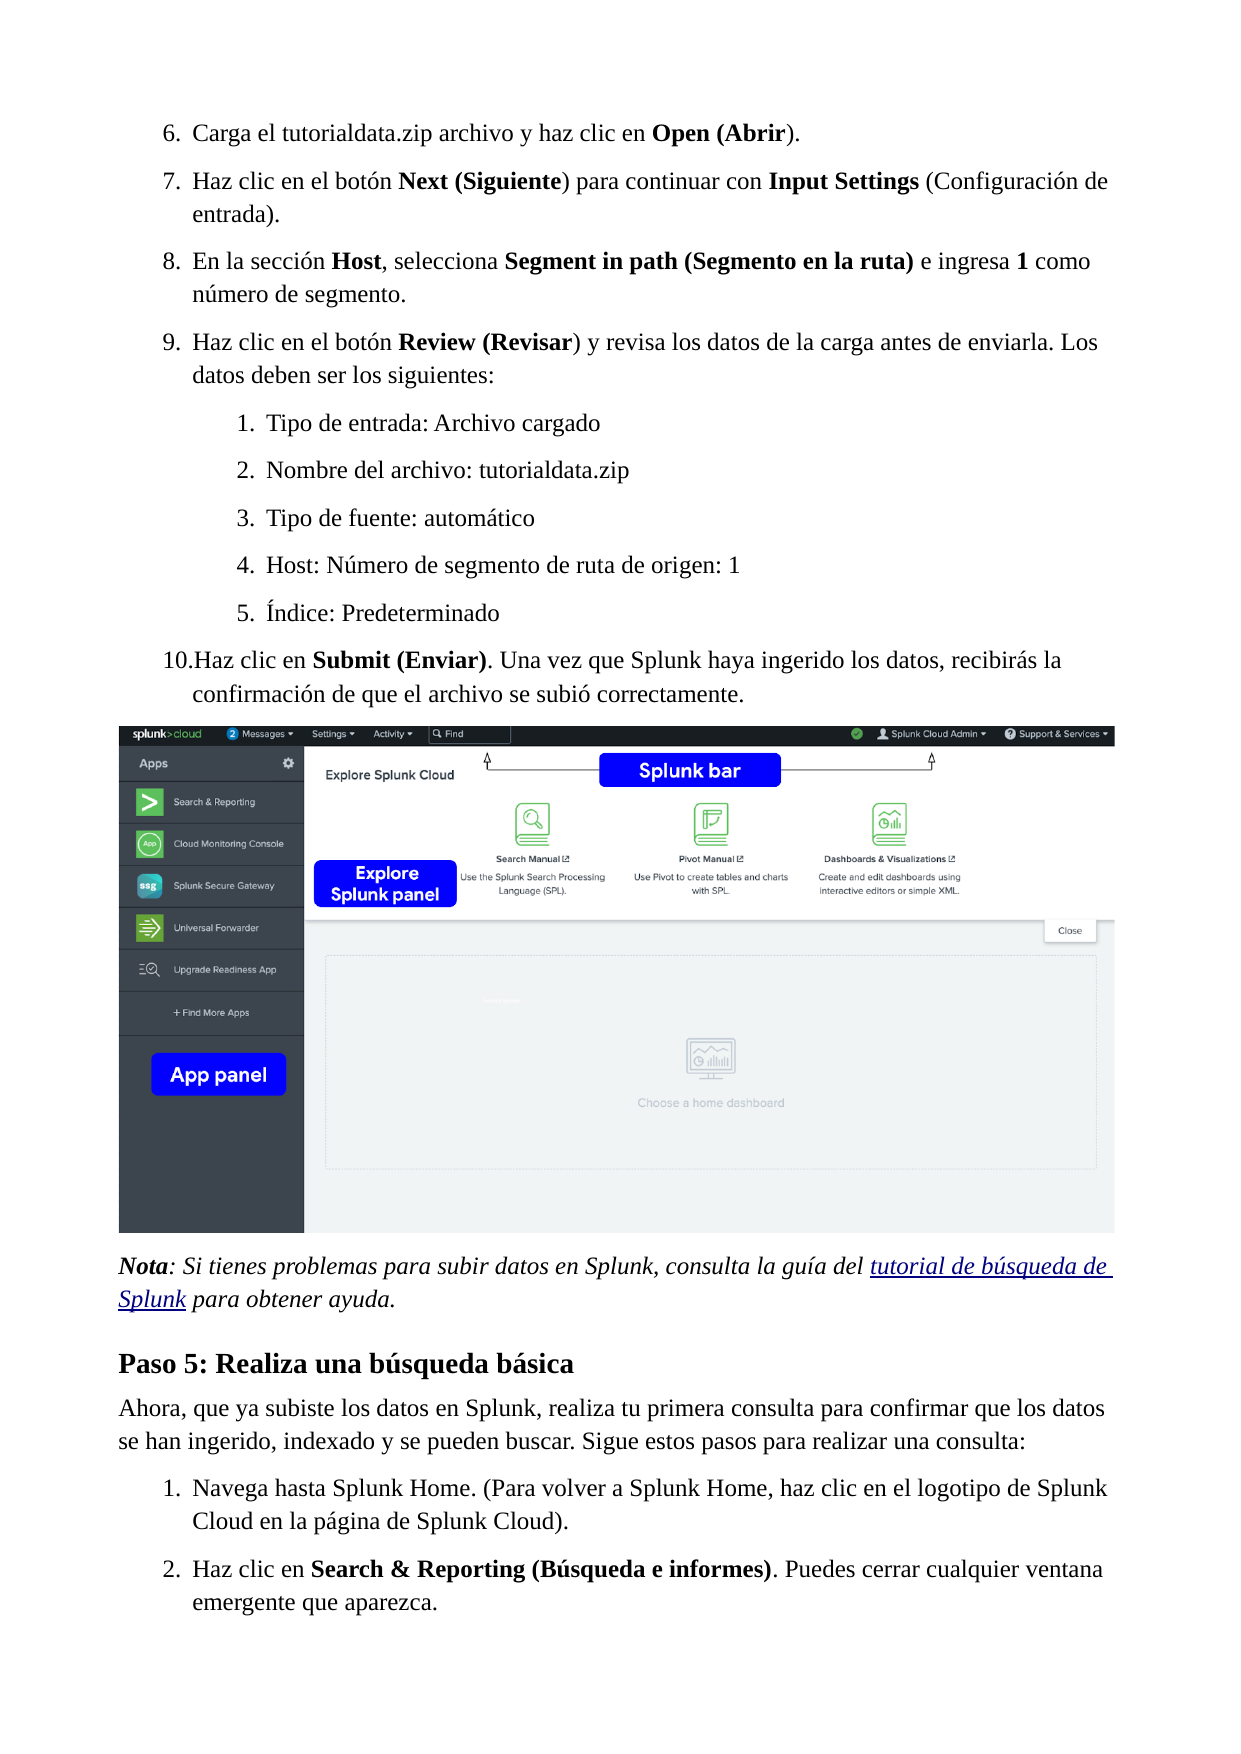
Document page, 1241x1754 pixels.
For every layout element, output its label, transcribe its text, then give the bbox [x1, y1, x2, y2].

list Tipo de fuente: automático [236, 503, 1122, 532]
list Haz clic en Search & Reporting (Búsqueda e informes). Puedes cerrar cualquier ventana emergente que aparezca. [162, 1554, 1122, 1616]
list Haz clic en el botón Review (Revisar) y revisa los datos de la carga antes de enviarla. Los datos deben ser los siguientes: [162, 327, 1122, 389]
list Índice: Predeterminado [236, 598, 1122, 627]
text Nota: Si tienes problemas para subir datos en Splunk, consulta la guía del tutorial de búsqueda de Splunk para obtener ayuda. [118, 1251, 1122, 1313]
subtitle Paso 5: Realiza una búsqueda básica [118, 1347, 1122, 1380]
list Navega hasta Splunk Home. (Para volver a Splunk Home, haz clic en el logotipo de Splunk Cloud en la página de Splunk Cloud). [162, 1473, 1122, 1535]
list Carga el tutorialdata.zip archivo y haz clic en Open (Abrir). [162, 118, 1122, 147]
list Haz clic en Submit (Enviar). Una vez que Splunk haya ingerido los datos, recibirás la confirmación de que el archivo se subió correctamente. [162, 646, 1122, 707]
text Ahora, que ya subiste los datos en Splunk, realiza tu primera consulta para confirmar que los datos se han ingerido, indexado y se pueden buscar. Sigue estos pasos para realizar una consulta: [118, 1393, 1122, 1454]
picture [118, 726, 1115, 1233]
list Host: Número de segmento de ruta de origen: 1 [236, 550, 1122, 579]
list En la sección Host, selecciona Segment in path (Segmento en la ruta) e ingresa 1 como número de segmento. [162, 246, 1122, 308]
list Nombre del archivo: tutorialdata.zip [236, 455, 1122, 484]
list Tipo de entrada: Archivo cargado [236, 408, 1122, 436]
list Haz clic en el botón Next (Siguiente) para continuar con Input Settings (Configuración de entrada). [162, 166, 1122, 227]
